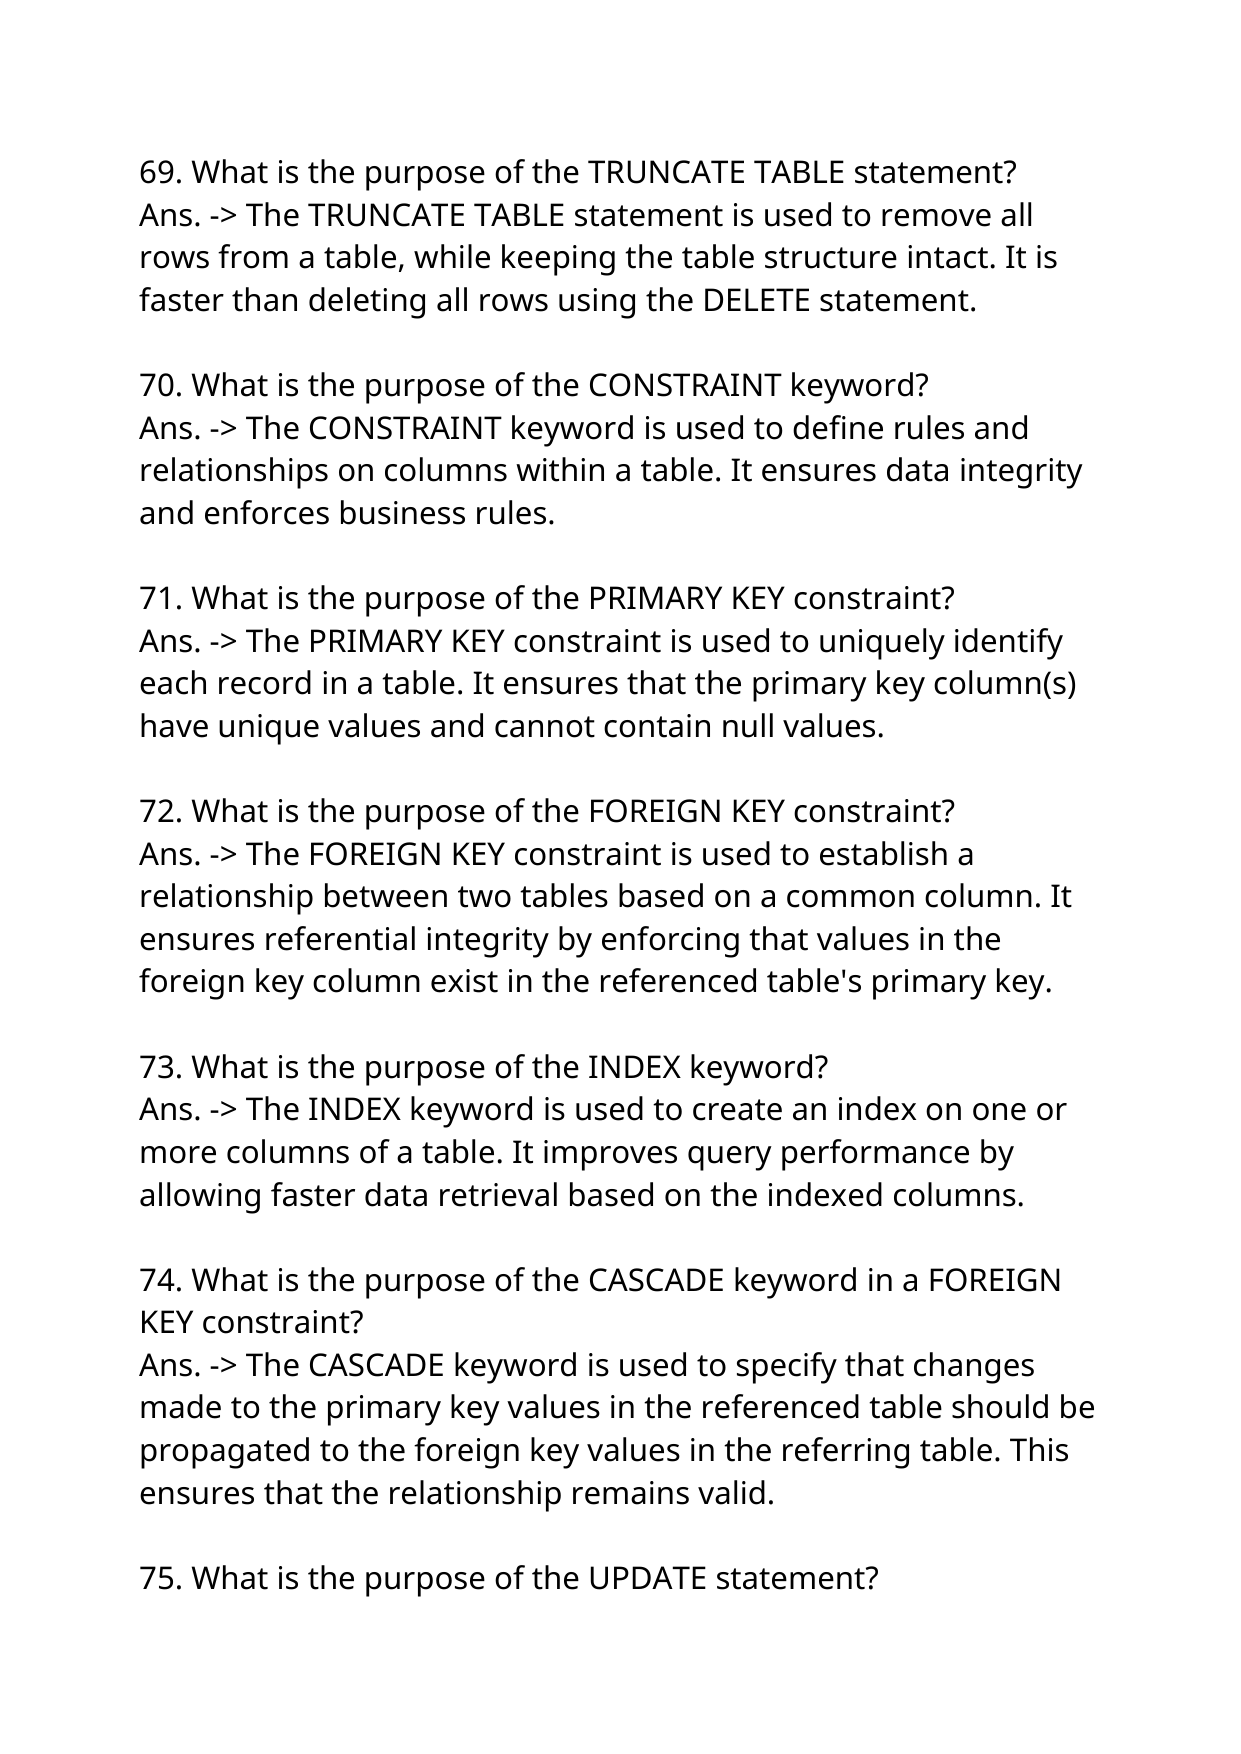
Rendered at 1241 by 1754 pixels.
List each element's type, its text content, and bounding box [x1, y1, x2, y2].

text 74. What is the purpose of the CASCADE keyword in a FOREIGN KEY constraint? [139, 1258, 1101, 1343]
text Ans. -> The INDEX keyword is used to create an index on one or more columns of a table. It improves query performance by allowing faster data retrieval based on the indexed columns. [139, 1087, 1101, 1215]
text 75. What is the purpose of the UPDATE statement? [139, 1556, 1101, 1598]
text Ans. -> The PRIMARY KEY constraint is used to uniquely identify each record in a table. It ensures that the primary key column(s) have unique values and cannot contain null values. [139, 619, 1101, 746]
text 72. What is the purpose of the FOREIGN KEY constraint? [139, 789, 1101, 832]
text 69. What is the purpose of the TRUNCATE TABLE statement? [139, 150, 1101, 193]
text 70. What is the purpose of the CONSTRAINT keyword? [139, 363, 1101, 406]
text 71. What is the purpose of the PRIMARY KEY constraint? [139, 576, 1101, 619]
text Ans. -> The FOREIGN KEY constraint is used to establish a relationship between two tables based on a common column. It ensures referential integrity by enforcing that values in the foreign key column exist in the referenced table's primary key. [139, 832, 1101, 1002]
text 73. What is the purpose of the INDEX keyword? [139, 1045, 1101, 1087]
text Ans. -> The CASCADE keyword is used to specify that changes made to the primary key values in the referenced table should be propagated to the foreign key values in the referring table. This ensures that the relationship remains valid. [139, 1343, 1101, 1513]
text Ans. -> The CONSTRAINT keyword is used to define rules and relationships on columns within a table. It ensures data integrity and enforces business rules. [139, 406, 1101, 533]
text Ans. -> The TRUNCATE TABLE statement is used to remove all rows from a table, while keeping the table structure intact. It is faster than deleting all rows using the DELETE statement. [139, 193, 1101, 320]
